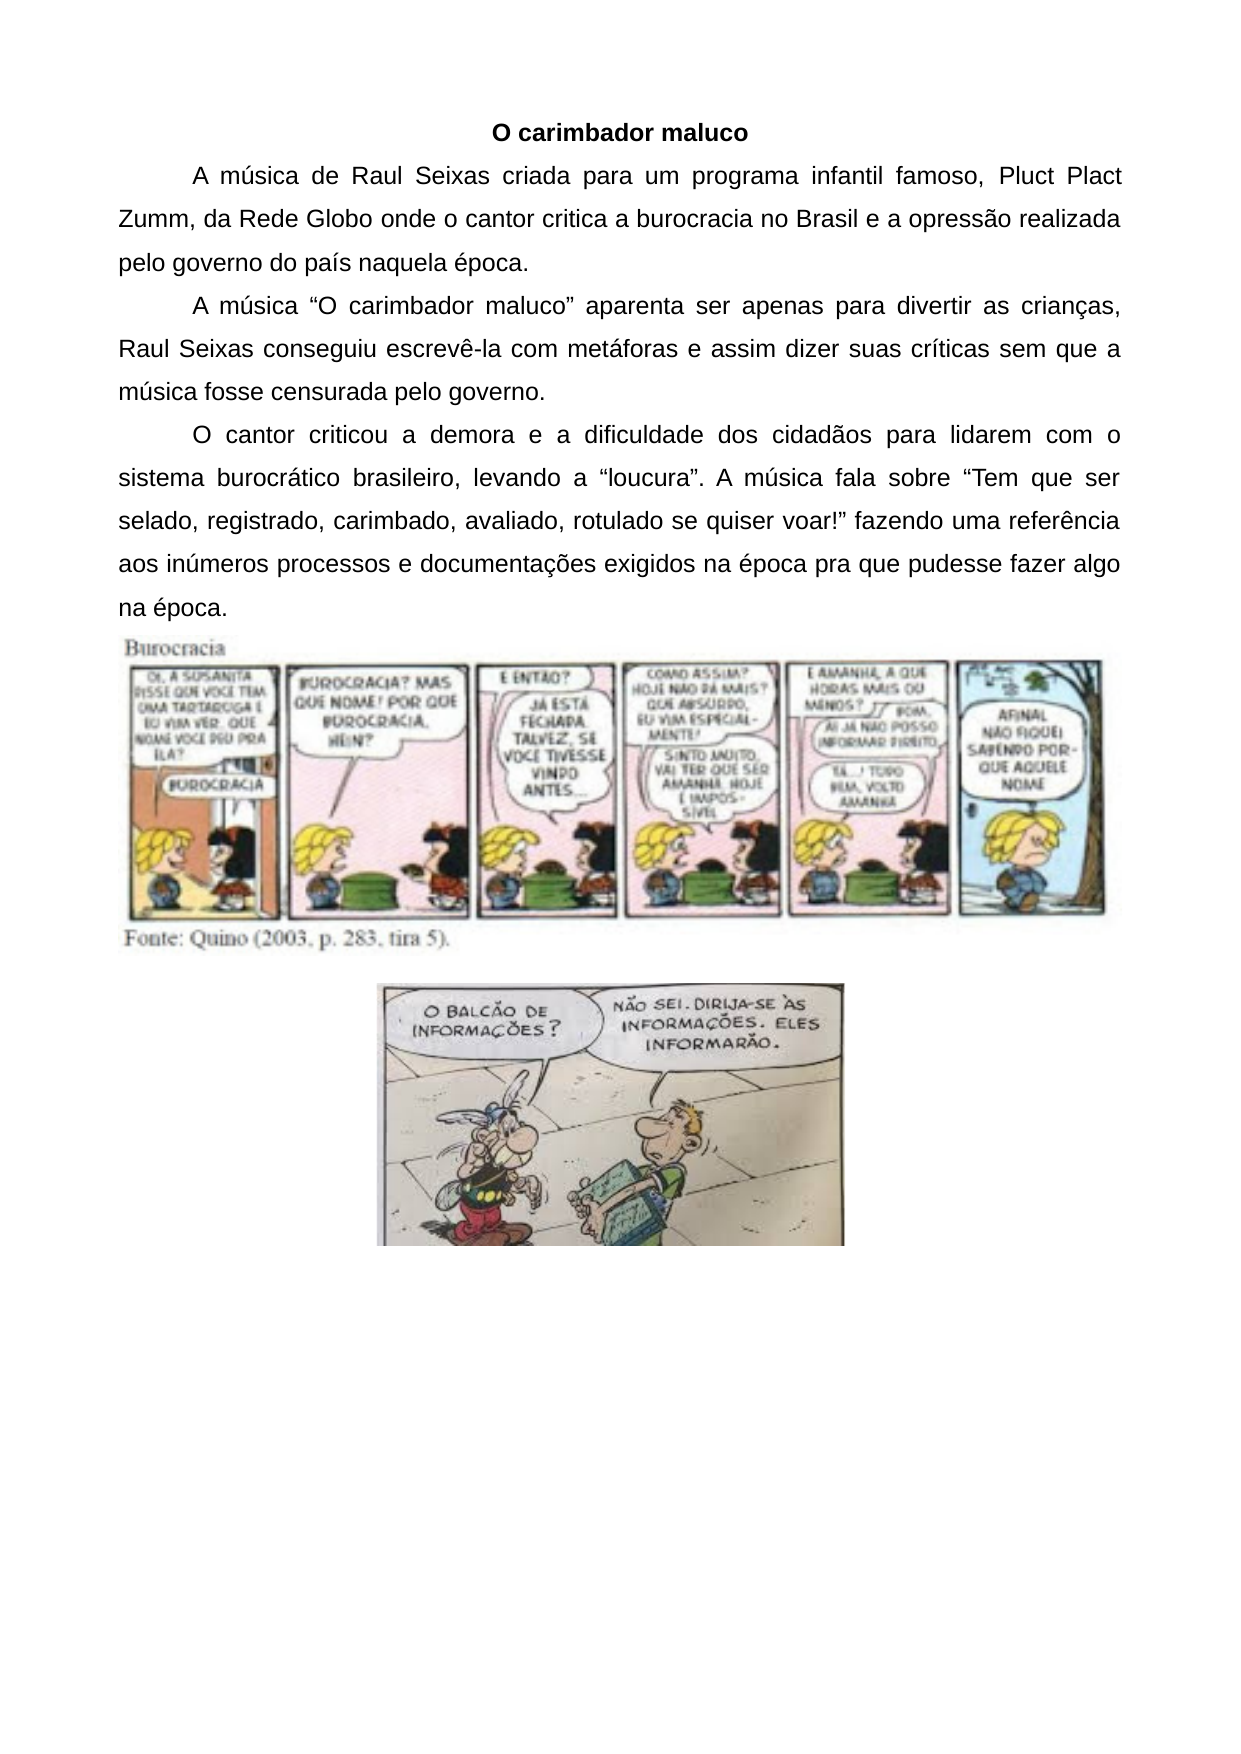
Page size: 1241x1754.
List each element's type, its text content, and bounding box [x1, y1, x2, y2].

text A música “O carimbador maluco” aparenta ser apenas para divertir as crianças, Raul Seixas conseguiu escrevê-la com metáforas e assim dizer suas críticas sem que a música fosse censurada pelo governo. [118, 291, 1122, 406]
text O carimbador maluco [118, 118, 1122, 147]
picture [118, 635, 1123, 956]
text O cantor criticou a demora e a dificuldade dos cidadãos para lidarem com o sistema burocrático brasileiro, levando a “loucura”. A música fala sobre “Tem que ser selado, registrado, carimbado, avaliado, rotulado se quiser voar!” fazendo uma referência aos inúmeros processos e documentações exigidos na época pra que pudesse fazer algo na época. [118, 420, 1122, 621]
picture [376, 983, 846, 1246]
text A música de Raul Seixas criada para um programa infantil famoso, Pluct Plact Zumm, da Rede Globo onde o cantor critica a burocracia no Brasil e a opressão realizada pelo governo do país naquela época. [118, 161, 1122, 276]
